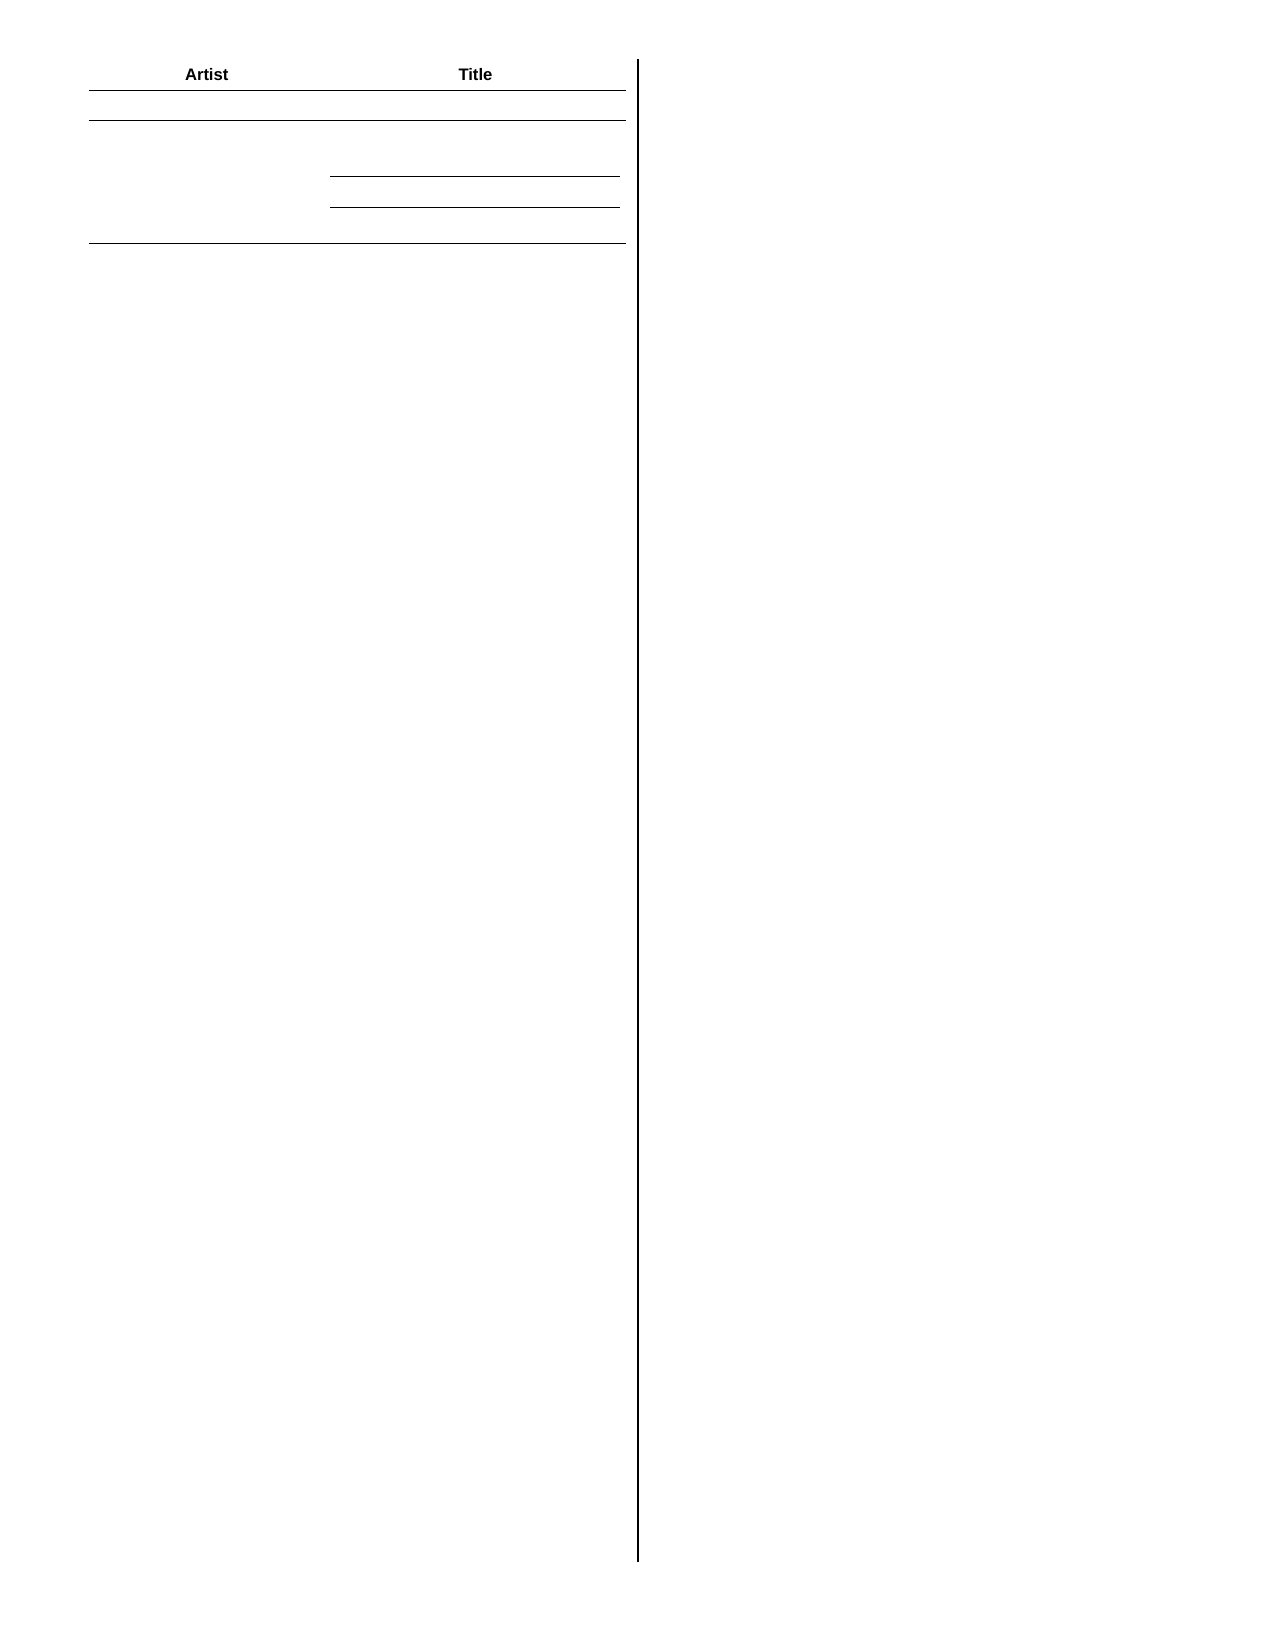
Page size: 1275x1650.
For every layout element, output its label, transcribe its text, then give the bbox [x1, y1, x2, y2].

table_cell </for> [330, 208, 620, 237]
table_header Title [325, 59, 626, 90]
table_header Artist [89, 59, 324, 90]
table_cell [325, 121, 626, 243]
table_cell <song> [330, 177, 620, 207]
table_cell </for> [89, 244, 626, 274]
table_header <for each="song in artist['songs']"> [330, 126, 620, 176]
table_cell <for each="artist in artists(songbook.id)"> [89, 91, 626, 120]
table_cell <artist['rev_name']> [89, 121, 324, 243]
text </for> [88, 274, 626, 293]
